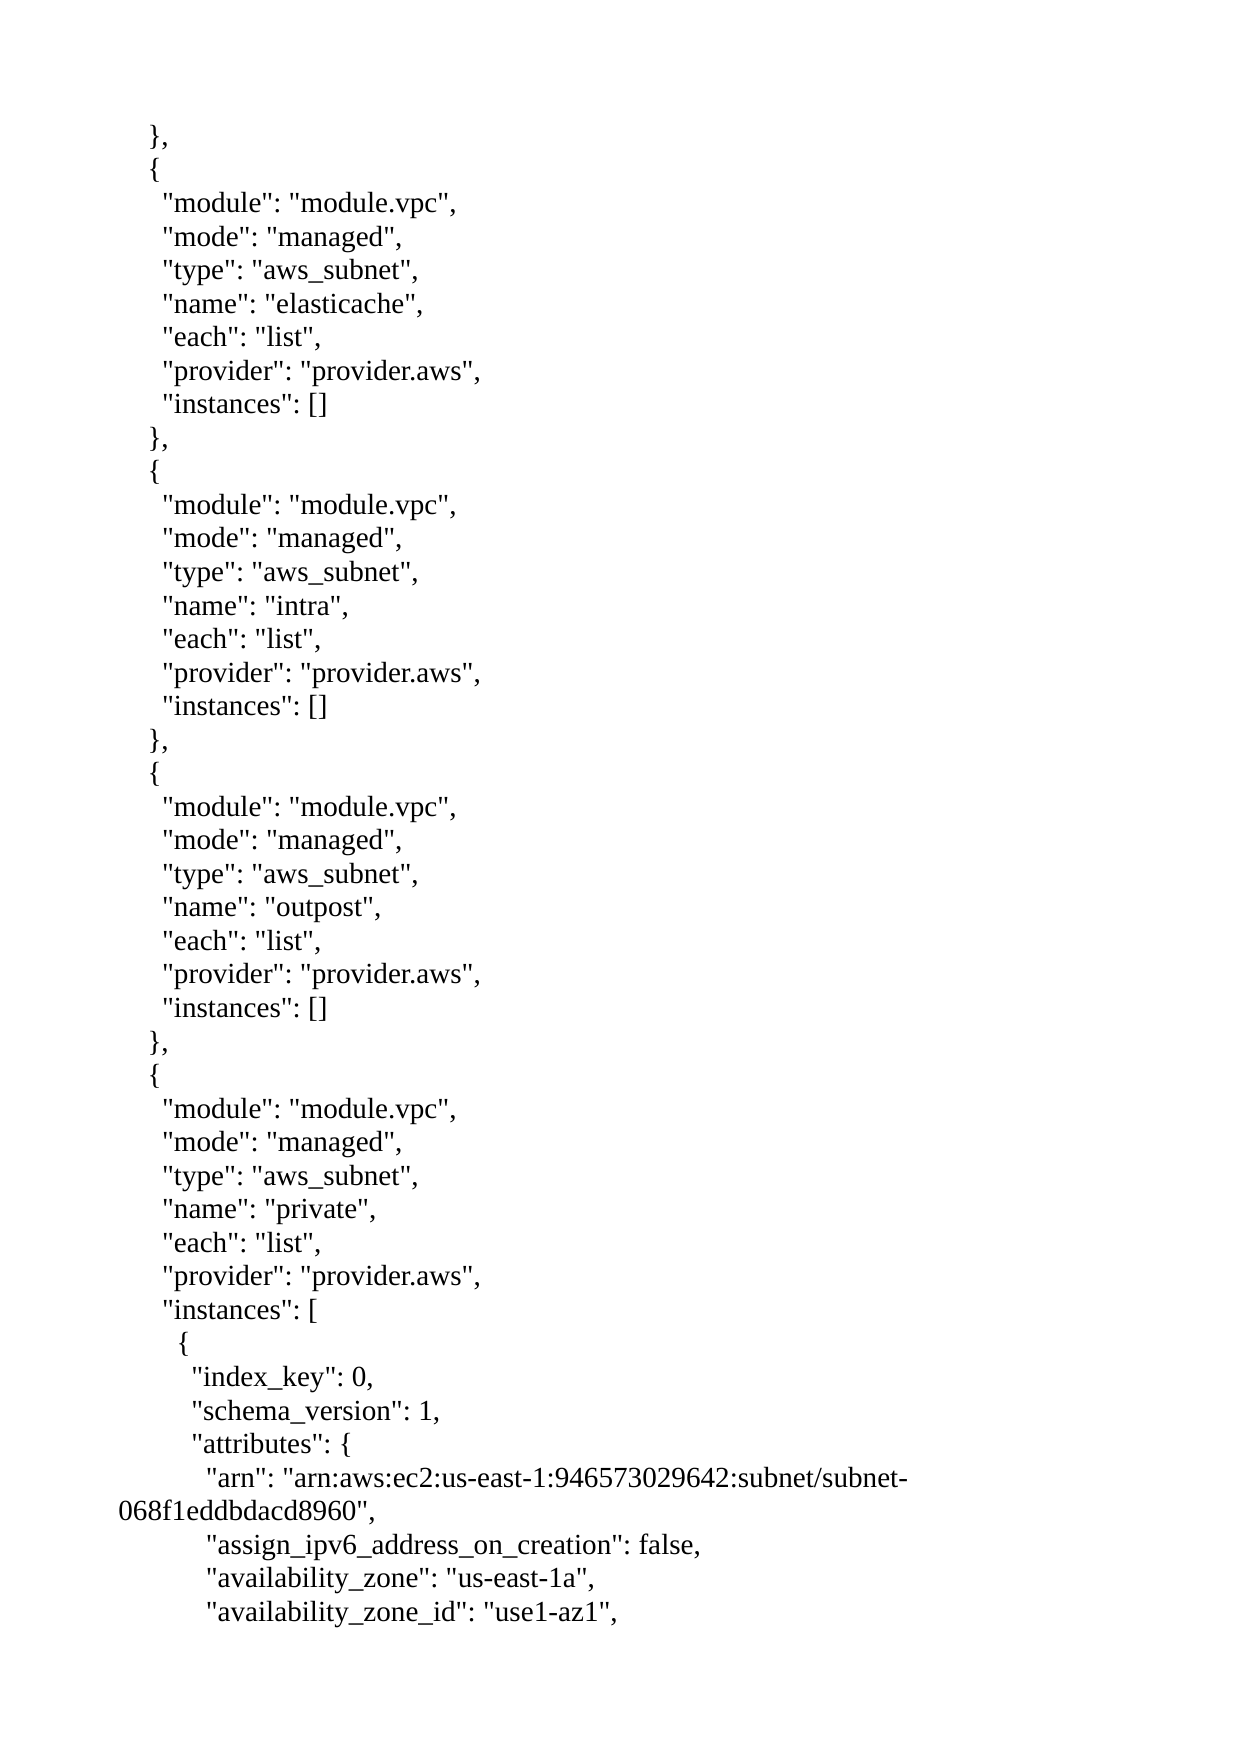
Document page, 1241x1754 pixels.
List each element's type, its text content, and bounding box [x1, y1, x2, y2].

text { [118, 152, 1122, 185]
text "instances": [] [118, 990, 1122, 1024]
text "provider": "provider.aws", [118, 655, 1122, 688]
text "name": "elasticache", [118, 286, 1122, 319]
text "availability_zone": "us-east-1a", [118, 1560, 1122, 1594]
text { [118, 1057, 1122, 1091]
text "instances": [ [118, 1292, 1122, 1326]
text { [118, 755, 1122, 789]
text "mode": "managed", [118, 521, 1122, 554]
text "mode": "managed", [118, 219, 1122, 252]
text "instances": [] [118, 386, 1122, 420]
text "mode": "managed", [118, 822, 1122, 856]
text "type": "aws_subnet", [118, 252, 1122, 286]
text "name": "private", [118, 1191, 1122, 1225]
text "each": "list", [118, 621, 1122, 655]
text "assign_ipv6_address_on_creation": false, [118, 1527, 1122, 1560]
text { [118, 453, 1122, 487]
text "name": "outpost", [118, 889, 1122, 923]
text "name": "intra", [118, 588, 1122, 621]
text "type": "aws_subnet", [118, 856, 1122, 889]
text "module": "module.vpc", [118, 789, 1122, 822]
text "each": "list", [118, 1225, 1122, 1258]
text "module": "module.vpc", [118, 1091, 1122, 1124]
text "provider": "provider.aws", [118, 353, 1122, 386]
text "type": "aws_subnet", [118, 1158, 1122, 1191]
text "each": "list", [118, 923, 1122, 957]
text "module": "module.vpc", [118, 487, 1122, 521]
text }, [118, 722, 1122, 755]
text "index_key": 0, [118, 1359, 1122, 1393]
text }, [118, 1024, 1122, 1057]
text "type": "aws_subnet", [118, 554, 1122, 588]
text "provider": "provider.aws", [118, 957, 1122, 990]
text "mode": "managed", [118, 1124, 1122, 1158]
text "arn": "arn:aws:ec2:us-east-1:946573029642:subnet/subnet-068f1eddbdacd8960", [118, 1460, 1122, 1527]
text "instances": [] [118, 688, 1122, 722]
text }, [118, 118, 1122, 152]
text }, [118, 420, 1122, 453]
text "availability_zone_id": "use1-az1", [118, 1594, 1122, 1627]
text "attributes": { [118, 1426, 1122, 1460]
text "module": "module.vpc", [118, 185, 1122, 219]
text "schema_version": 1, [118, 1393, 1122, 1426]
text { [118, 1326, 1122, 1359]
text "each": "list", [118, 319, 1122, 353]
text "provider": "provider.aws", [118, 1258, 1122, 1292]
